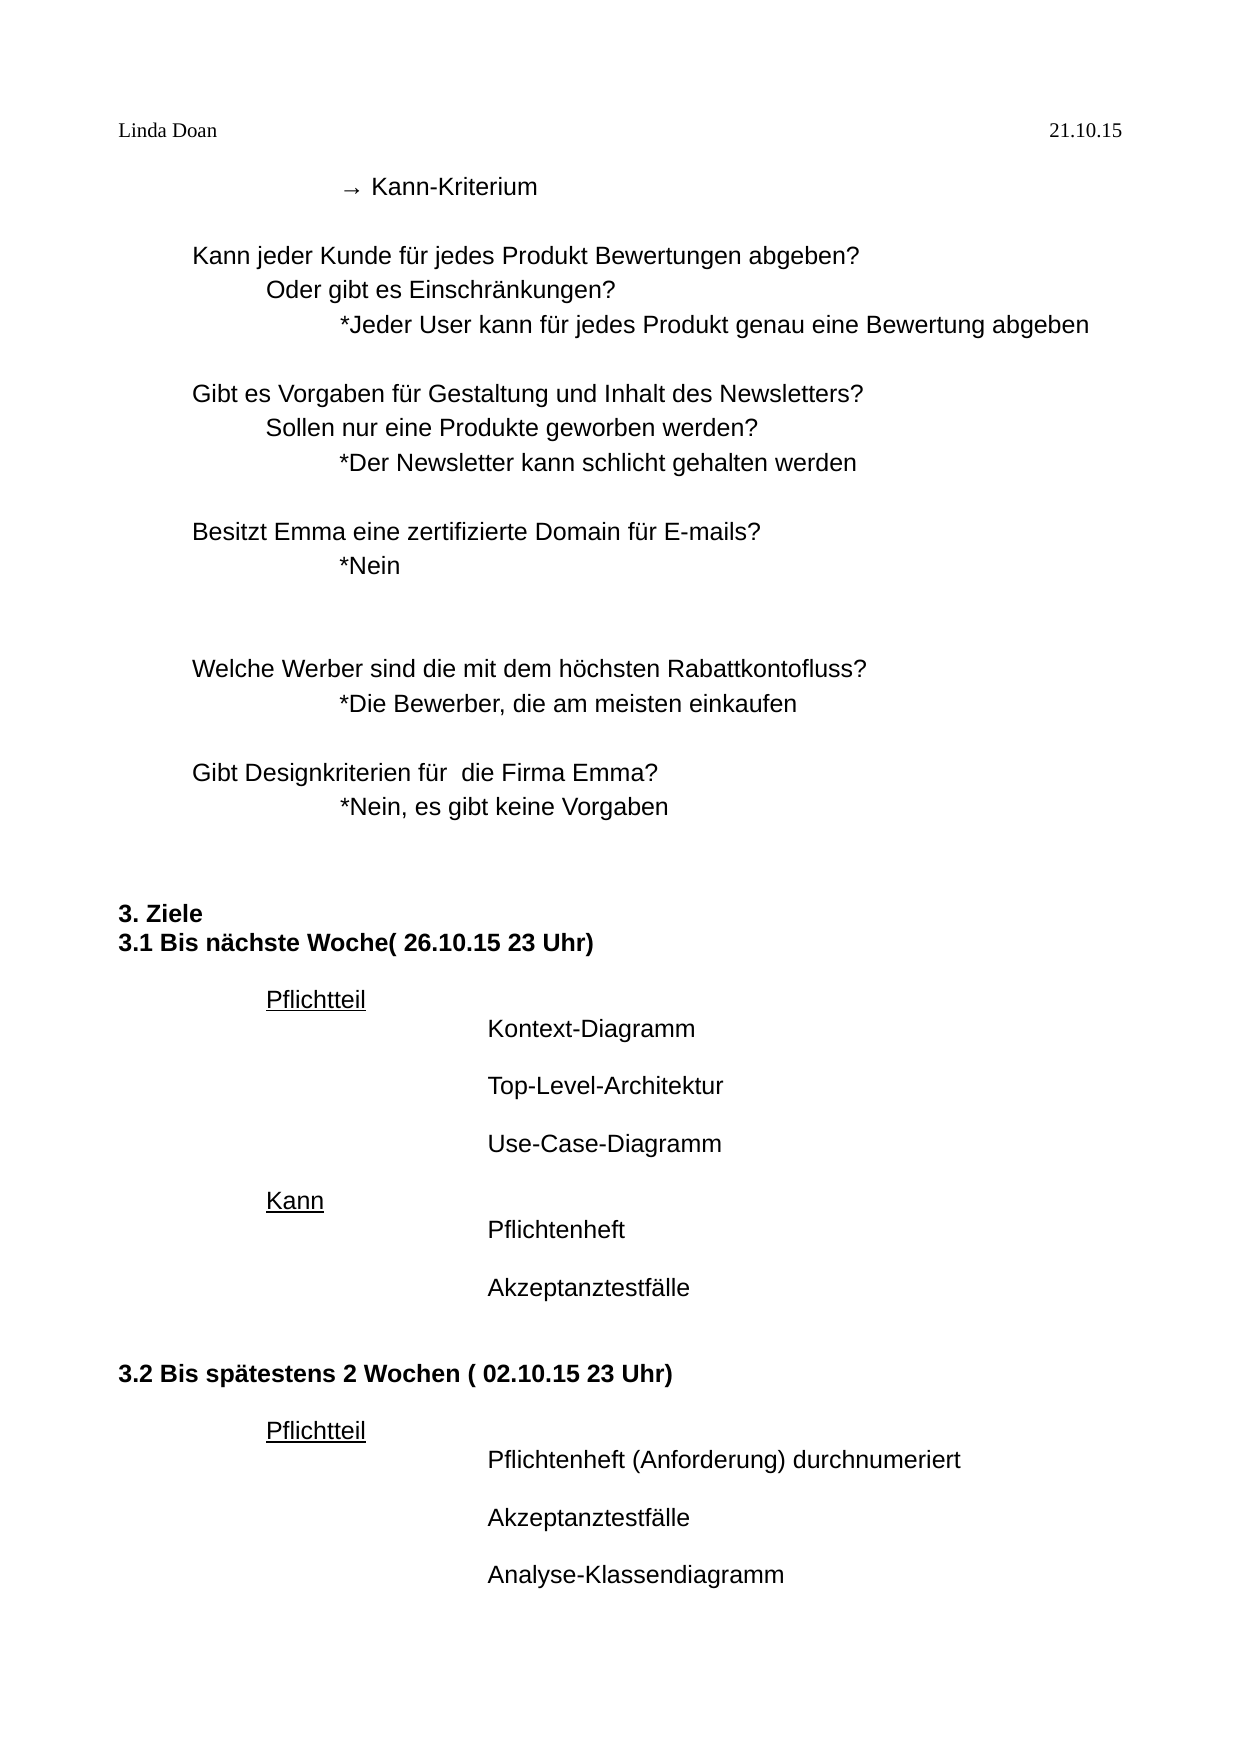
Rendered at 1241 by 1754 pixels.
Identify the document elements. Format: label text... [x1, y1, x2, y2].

text Pflichtenheft [118, 1215, 1122, 1244]
list Gibt es Vorgaben für Gestaltung und Inhalt des Newsletters? [162, 378, 1122, 407]
list *Nein [309, 551, 1122, 580]
list Gibt Designkriterien für die Firma Emma? [162, 758, 1122, 787]
text 3. Ziele [118, 899, 1122, 928]
list *Die Bewerber, die am meisten einkaufen [309, 689, 1122, 718]
text Pflichtteil [118, 985, 1122, 1014]
text Akzeptanztestfälle [118, 1273, 1122, 1301]
list *Der Newsletter kann schlicht gehalten werden [309, 447, 1122, 476]
list Welche Werber sind die mit dem höchsten Rabattkontofluss? [162, 654, 1122, 683]
text 3.2 Bis spätestens 2 Wochen ( 02.10.15 23 Uhr) [118, 1359, 1122, 1388]
text Oder gibt es Einschränkungen? [118, 275, 1122, 304]
text *Jeder User kann für jedes Produkt genau eine Bewertung abgeben [118, 309, 1122, 338]
list Sollen nur eine Produkte geworben werden? [236, 413, 1122, 442]
text Pflichtenheft (Anforderung) durchnumeriert [118, 1445, 1122, 1474]
list → Kann-Kriterium [309, 172, 1122, 200]
text *Nein, es gibt keine Vorgaben [118, 792, 1122, 821]
text 3.1 Bis nächste Woche( 26.10.15 23 Uhr) [118, 928, 1122, 956]
text Use-Case-Diagramm [118, 1129, 1122, 1158]
text Kontext-Diagramm [118, 1014, 1122, 1043]
text Top-Level-Architektur [118, 1071, 1122, 1100]
text Pflichtteil [118, 1416, 1122, 1445]
text Analyse-Klassendiagramm [118, 1560, 1122, 1589]
text Kann [118, 1186, 1122, 1215]
list Besitzt Emma eine zertifizierte Domain für E-mails? [162, 516, 1122, 545]
text Kann jeder Kunde für jedes Produkt Bewertungen abgeben? [118, 241, 1122, 269]
text Akzeptanztestfälle [118, 1503, 1122, 1531]
